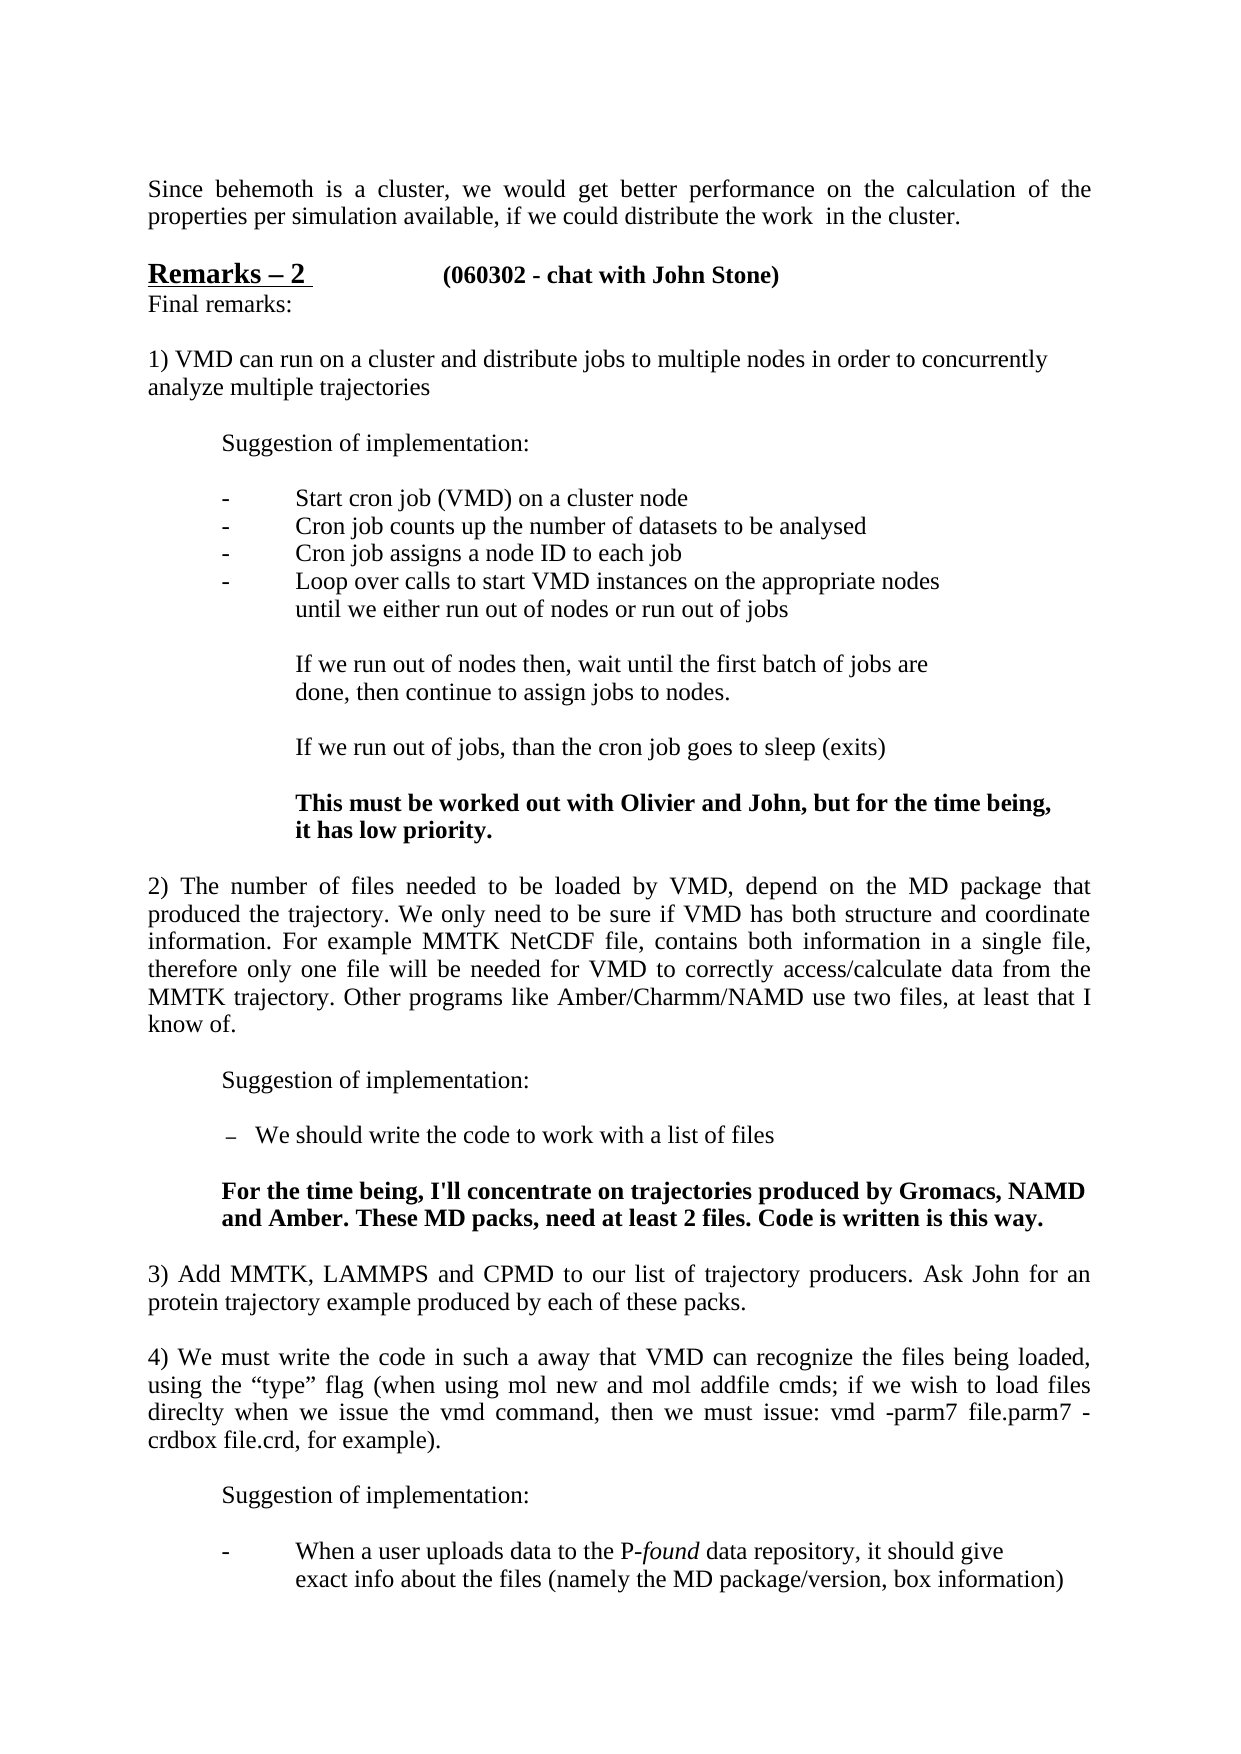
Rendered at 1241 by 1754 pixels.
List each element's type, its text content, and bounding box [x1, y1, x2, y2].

text This must be worked out with Olivier and John, but for the time being, it has low priority. [148, 789, 1092, 844]
text Final remarks: [148, 290, 1092, 318]
text done, then continue to assign jobs to nodes. [148, 678, 1092, 706]
text Suggestion of implementation: [148, 1066, 1092, 1094]
text until we either run out of nodes or run out of jobs [148, 595, 1092, 623]
list We should write the code to work with a list of files [226, 1121, 1092, 1149]
text Since behemoth is a cluster, we would get better performance on the calculation of the properties per simulation available, if we could distribute the work in the cluster. [148, 175, 1092, 230]
text - When a user uploads data to the P-found data repository, it should give [148, 1537, 1092, 1565]
text For the time being, I'll concentrate on trajectories produced by Gromacs, NAMD and Amber. These MD packs, need at least 2 files. Code is written is this way. [148, 1177, 1092, 1232]
text 1) VMD can run on a cluster and distribute jobs to multiple nodes in order to concurrently analyze multiple trajectories [148, 346, 1092, 401]
text Remarks – 2 (060302 - chat with John Stone) [148, 258, 1092, 290]
text - Cron job counts up the number of datasets to be analysed [148, 512, 1092, 539]
text Suggestion of implementation: [148, 429, 1092, 456]
text Suggestion of implementation: [148, 1482, 1092, 1509]
text 4) We must write the code in such a away that VMD can recognize the files being loaded, using the “type” flag (when using mol new and mol addfile cmds; if we wish to load files direclty when we issue the vmd command, then we must issue: vmd -parm7 file.parm7 -crdbox file.crd, for example). [148, 1343, 1092, 1454]
text - Start cron job (VMD) on a cluster node [148, 484, 1092, 512]
text 3) Add MMTK, LAMMPS and CPMD to our list of trajectory producers. Ask John for an protein trajectory example produced by each of these packs. [148, 1260, 1092, 1315]
text exact info about the files (namely the MD package/version, box information) [148, 1565, 1092, 1592]
text 2) The number of files needed to be loaded by VMD, depend on the MD package that produced the trajectory. We only need to be sure if VMD has both structure and coordinate information. For example MMTK NetCDF file, contains both information in a single file, therefore only one file will be needed for VMD to correctly access/calculate data from the MMTK trajectory. Other programs like Amber/Charmm/NAMD use two files, at least that I know of. [148, 872, 1092, 1038]
text - Cron job assigns a node ID to each job [148, 539, 1092, 567]
text If we run out of jobs, than the cron job goes to sleep (exits) [148, 733, 1092, 761]
text - Loop over calls to start VMD instances on the appropriate nodes [148, 567, 1092, 595]
text If we run out of nodes then, wait until the first batch of jobs are [148, 650, 1092, 678]
